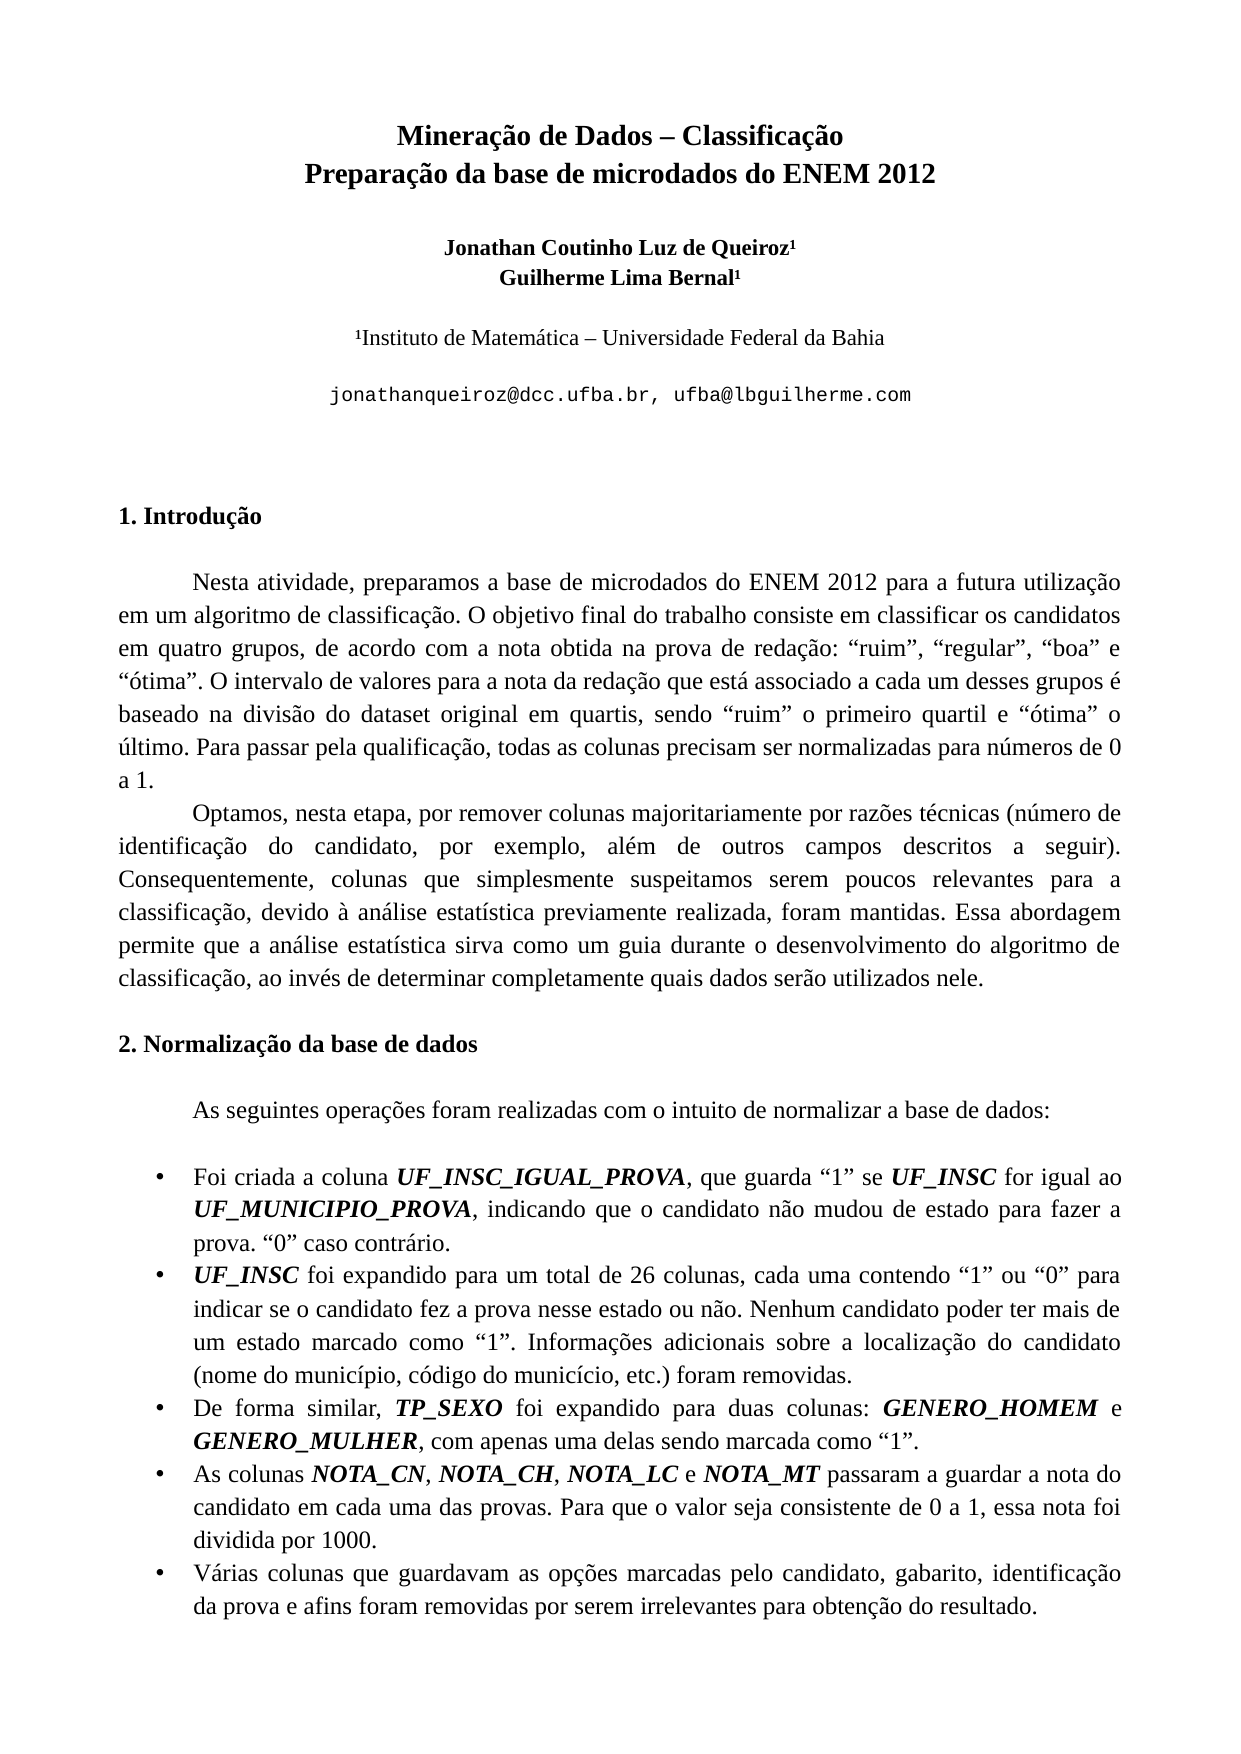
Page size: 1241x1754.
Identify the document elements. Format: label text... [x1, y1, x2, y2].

text Mineração de Dados – Classificação [118, 118, 1122, 152]
text ¹Instituto de Matemática – Universidade Federal da Bahia [118, 324, 1122, 351]
text Jonathan Coutinho Luz de Queiroz¹ [118, 234, 1122, 260]
list UF_INSC foi expandido para um total de 26 colunas, cada uma contendo “1” ou “0” para indicar se o candidato fez a prova nesse estado ou não. Nenhum candidato poder ter mais de um estado marcado como “1”. Informações adicionais sobre a localização do candidato (nome do município, código do municício, etc.) foram removidas. [156, 1261, 1122, 1388]
text Preparação da base de microdados do ENEM 2012 [118, 157, 1122, 190]
text Guilherme Lima Bernal¹ [118, 264, 1122, 290]
text 1. Introdução [118, 501, 1122, 530]
text Nesta atividade, preparamos a base de microdados do ENEM 2012 para a futura utilização em um algoritmo de classificação. O objetivo final do trabalho consiste em classificar os candidatos em quatro grupos, de acordo com a nota obtida na prova de redação: “ruim”, “regular”, “boa” e “ótima”. O intervalo de valores para a nota da redação que está associado a cada um desses grupos é baseado na divisão do dataset original em quartis, sendo “ruim” o primeiro quartil e “ótima” o último. Para passar pela qualificação, todas as colunas precisam ser normalizadas para números de 0 a 1. [118, 567, 1122, 794]
text 2. Normalização da base de dados [118, 1029, 1122, 1058]
text Optamos, nesta etapa, por remover colunas majoritariamente por razões técnicas (número de identificação do candidato, por exemplo, além de outros campos descritos a seguir). Consequentemente, colunas que simplesmente suspeitamos serem poucos relevantes para a classificação, devido à análise estatística previamente realizada, foram mantidas. Essa abordagem permite que a análise estatística sirva como um guia durante o desenvolvimento do algoritmo de classificação, ao invés de determinar completamente quais dados serão utilizados nele. [118, 798, 1122, 992]
text As seguintes operações foram realizadas com o intuito de normalizar a base de dados: [118, 1096, 1122, 1124]
list As colunas NOTA_CN, NOTA_CH, NOTA_LC e NOTA_MT passaram a guardar a nota do candidato em cada uma das provas. Para que o valor seja consistente de 0 a 1, essa nota foi dividida por 1000. [156, 1459, 1122, 1553]
text jonathanqueiroz@dcc.ufba.br, ufba@lbguilherme.com [118, 385, 1122, 407]
list Foi criada a coluna UF_INSC_IGUAL_PROVA, que guarda “1” se UF_INSC for igual ao UF_MUNICIPIO_PROVA, indicando que o candidato não mudou de estado para fazer a prova. “0” caso contrário. [156, 1162, 1122, 1256]
list Várias colunas que guardavam as opções marcadas pelo candidato, gabarito, identificação da prova e afins foram removidas por serem irrelevantes para obtenção do resultado. [156, 1558, 1122, 1619]
list De forma similar, TP_SEXO foi expandido para duas colunas: GENERO_HOMEM e GENERO_MULHER, com apenas uma delas sendo marcada como “1”. [156, 1393, 1122, 1454]
